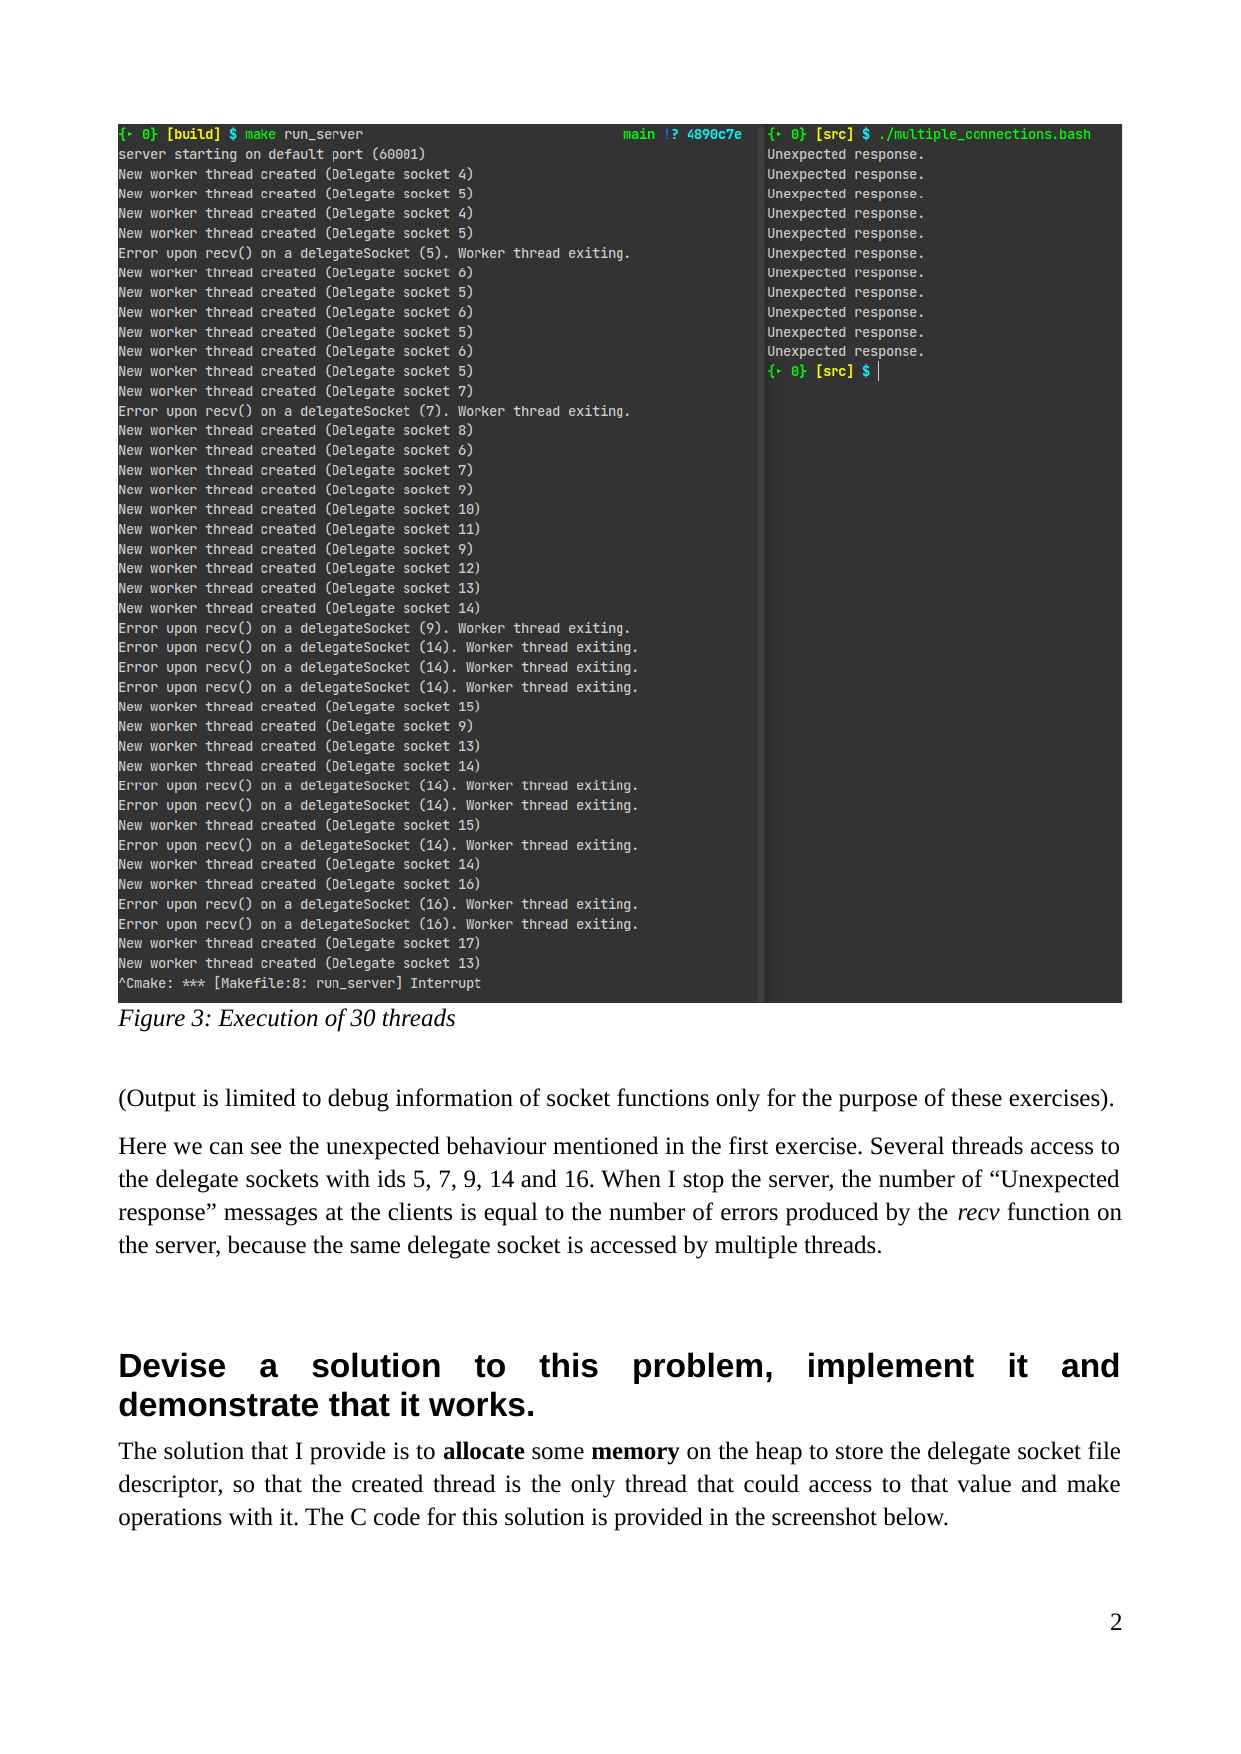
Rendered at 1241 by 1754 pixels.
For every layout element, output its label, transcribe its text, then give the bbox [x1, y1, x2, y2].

text Here we can see the unexpected behaviour mentioned in the first exercise. Several threads access to the delegate sockets with ids 5, 7, 9, 14 and 16. When I stop the server, the number of “Unexpected response” messages at the clients is equal to the number of errors produced by the recv function on the server, because the same delegate socket is accessed by multiple threads. [118, 1131, 1122, 1259]
picture [118, 124, 1123, 1003]
text Figure 3: Execution of 30 threads [118, 1003, 1122, 1032]
text (Output is limited to debug information of socket functions only for the purpose of these exercises). [118, 1083, 1122, 1112]
subtitle Devise a solution to this problem, implement it and demonstrate that it works. [118, 1346, 1122, 1423]
text The solution that I provide is to allocate some memory on the heap to store the delegate socket file descriptor, so that the created thread is the only thread that could access to that value and make operations with it. The C code for this solution is provided in the screenshot below. [118, 1436, 1122, 1531]
